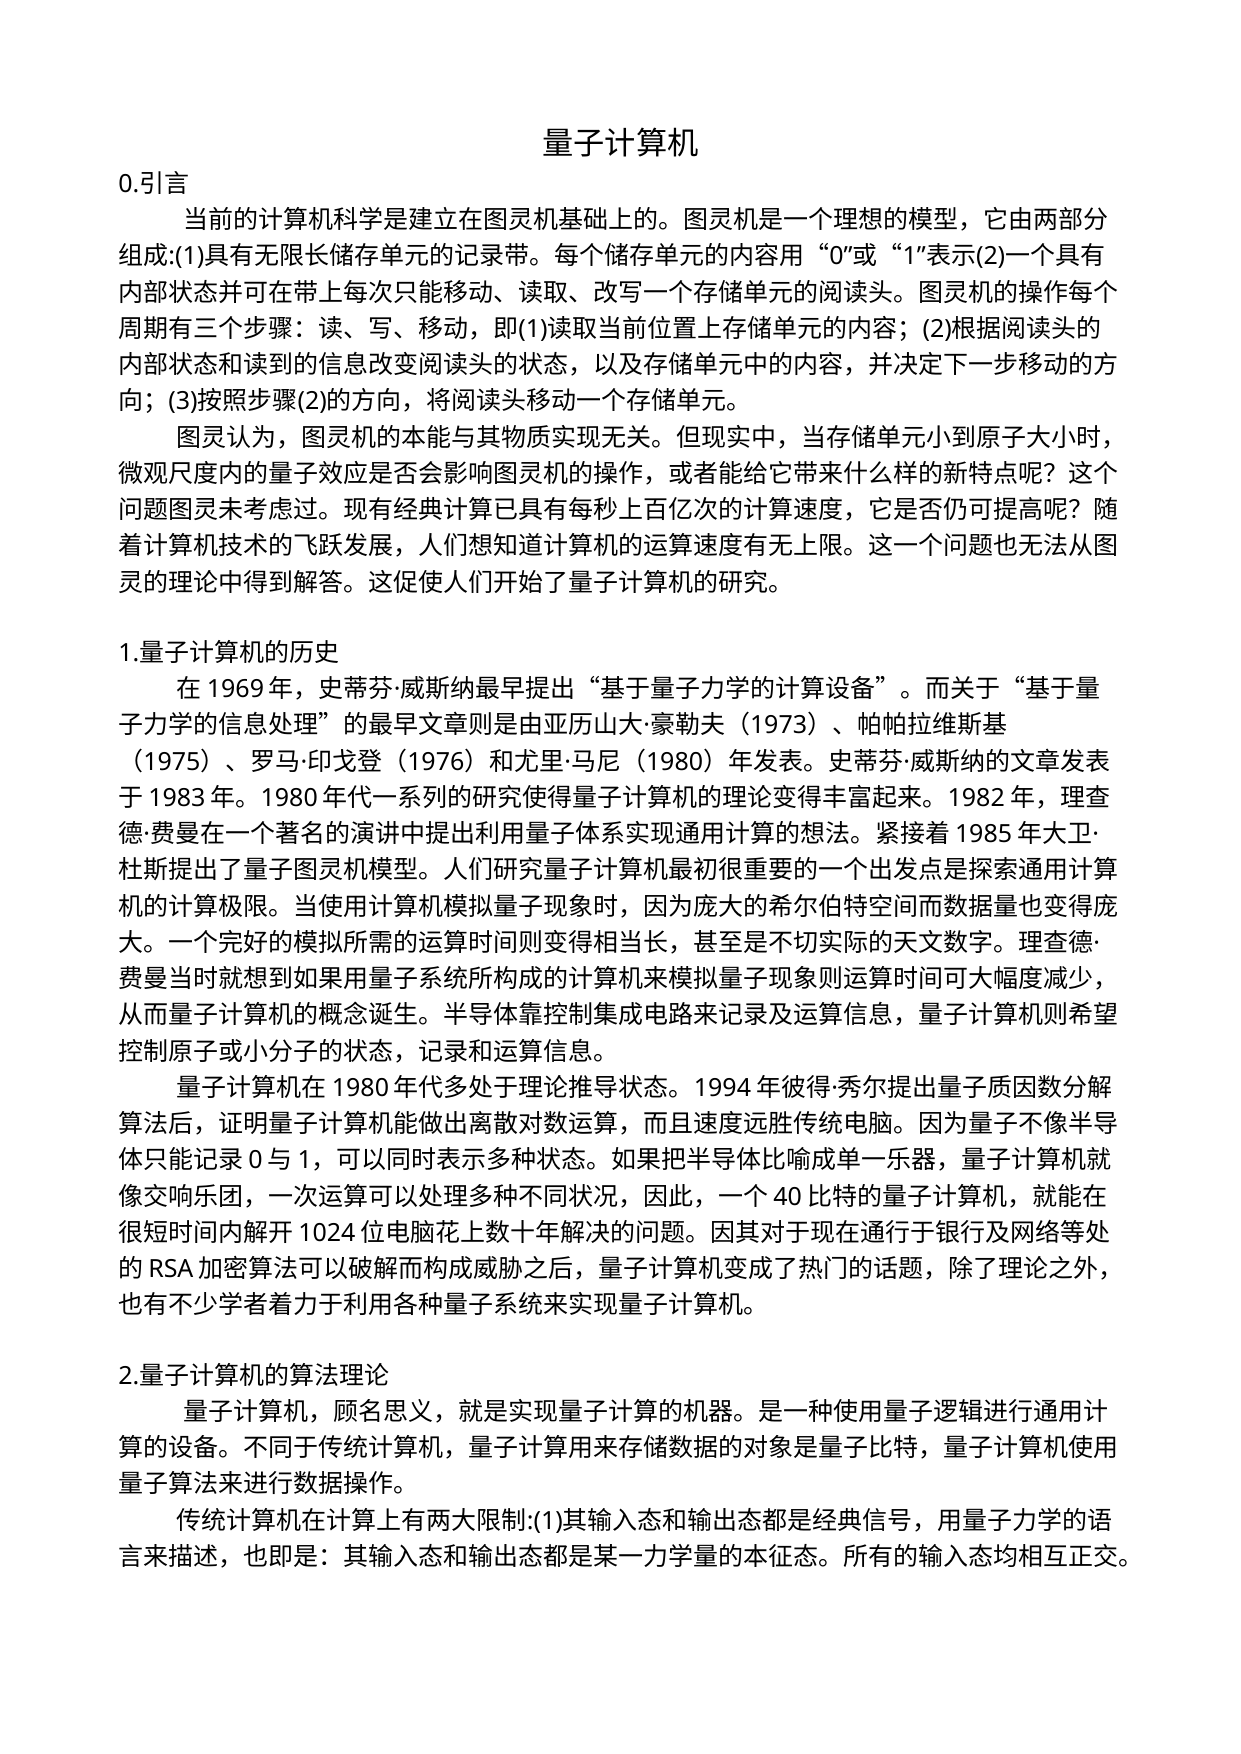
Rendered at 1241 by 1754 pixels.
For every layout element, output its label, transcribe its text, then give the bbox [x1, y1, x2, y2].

text 2.量子计算机的算法理论 [118, 1355, 1122, 1391]
text 量子计算机，顾名思义，就是实现量子计算的机器。是一种使用量子逻辑进行通用计算的设备。不同于传统计算机，量子计算用来存储数据的对象是量子比特，量子计算机使用量子算法来进行数据操作。 [118, 1391, 1122, 1500]
text 0.引言 [118, 163, 1122, 199]
text 量子计算机 [118, 118, 1122, 163]
text 在1969年，史蒂芬·威斯纳最早提出“基于量子力学的计算设备”。而关于“基于量子力学的信息处理”的最早文章则是由亚历山大·豪勒夫（1973）、帕帕拉维斯基（1975）、罗马·印戈登（1976）和尤里·马尼（1980）年发表。史蒂芬·威斯纳的文章发表于1983年。1980年代一系列的研究使得量子计算机的理论变得丰富起来。1982年，理查德·费曼在一个著名的演讲中提出利用量子体系实现通用计算的想法。紧接着1985年大卫·杜斯提出了量子图灵机模型。人们研究量子计算机最初很重要的一个出发点是探索通用计算机的计算极限。当使用计算机模拟量子现象时，因为庞大的希尔伯特空间而数据量也变得庞大。一个完好的模拟所需的运算时间则变得相当长，甚至是不切实际的天文数字。理查德·费曼当时就想到如果用量子系统所构成的计算机来模拟量子现象则运算时间可大幅度减少，从而量子计算机的概念诞生。半导体靠控制集成电路来记录及运算信息，量子计算机则希望控制原子或小分子的状态，记录和运算信息。 [118, 669, 1122, 1067]
text 量子计算机在1980年代多处于理论推导状态。1994年彼得·秀尔提出量子质因数分解算法后，证明量子计算机能做出离散对数运算，而且速度远胜传统电脑。因为量子不像半导体只能记录0与1，可以同时表示多种状态。如果把半导体比喻成单一乐器，量子计算机就像交响乐团，一次运算可以处理多种不同状况，因此，一个40比特的量子计算机，就能在很短时间内解开1024位电脑花上数十年解决的问题。因其对于现在通行于银行及网络等处的RSA加密算法可以破解而构成威胁之后，量子计算机变成了热门的话题，除了理论之外，也有不少学者着力于利用各种量子系统来实现量子计算机。 [118, 1067, 1122, 1321]
text 传统计算机在计算上有两大限制:(1)其输入态和输出态都是经典信号，用量子力学的语言来描述，也即是：其输入态和输出态都是某一力学量的本征态。所有的输入态均相互正交。对传统计算机不可能有叠加态；(2)经典计算机内部的每一步变换都演化为正交态，而一般的量子变换没有这个性质，因此，传统计算机中的变换（或计算）只对应一类特殊集。 [118, 1500, 1122, 1573]
text 当前的计算机科学是建立在图灵机基础上的。图灵机是一个理想的模型，它由两部分组成:(1)具有无限长储存单元的记录带。每个储存单元的内容用“0”或“1”表示(2)一个具有内部状态并可在带上每次只能移动、读取、改写一个存储单元的阅读头。图灵机的操作每个周期有三个步骤：读、写、移动，即(1)读取当前位置上存储单元的内容；(2)根据阅读头的内部状态和读到的信息改变阅读头的状态，以及存储单元中的内容，并决定下一步移动的方向；(3)按照步骤(2)的方向，将阅读头移动一个存储单元。 [118, 199, 1122, 417]
text 图灵认为，图灵机的本能与其物质实现无关。但现实中，当存储单元小到原子大小时，微观尺度内的量子效应是否会影响图灵机的操作，或者能给它带来什么样的新特点呢？这个问题图灵未考虑过。现有经典计算已具有每秒上百亿次的计算速度，它是否仍可提高呢？随着计算机技术的飞跃发展，人们想知道计算机的运算速度有无上限。这一个问题也无法从图灵的理论中得到解答。这促使人们开始了量子计算机的研究。 [118, 417, 1122, 598]
text 1.量子计算机的历史 [118, 632, 1122, 669]
